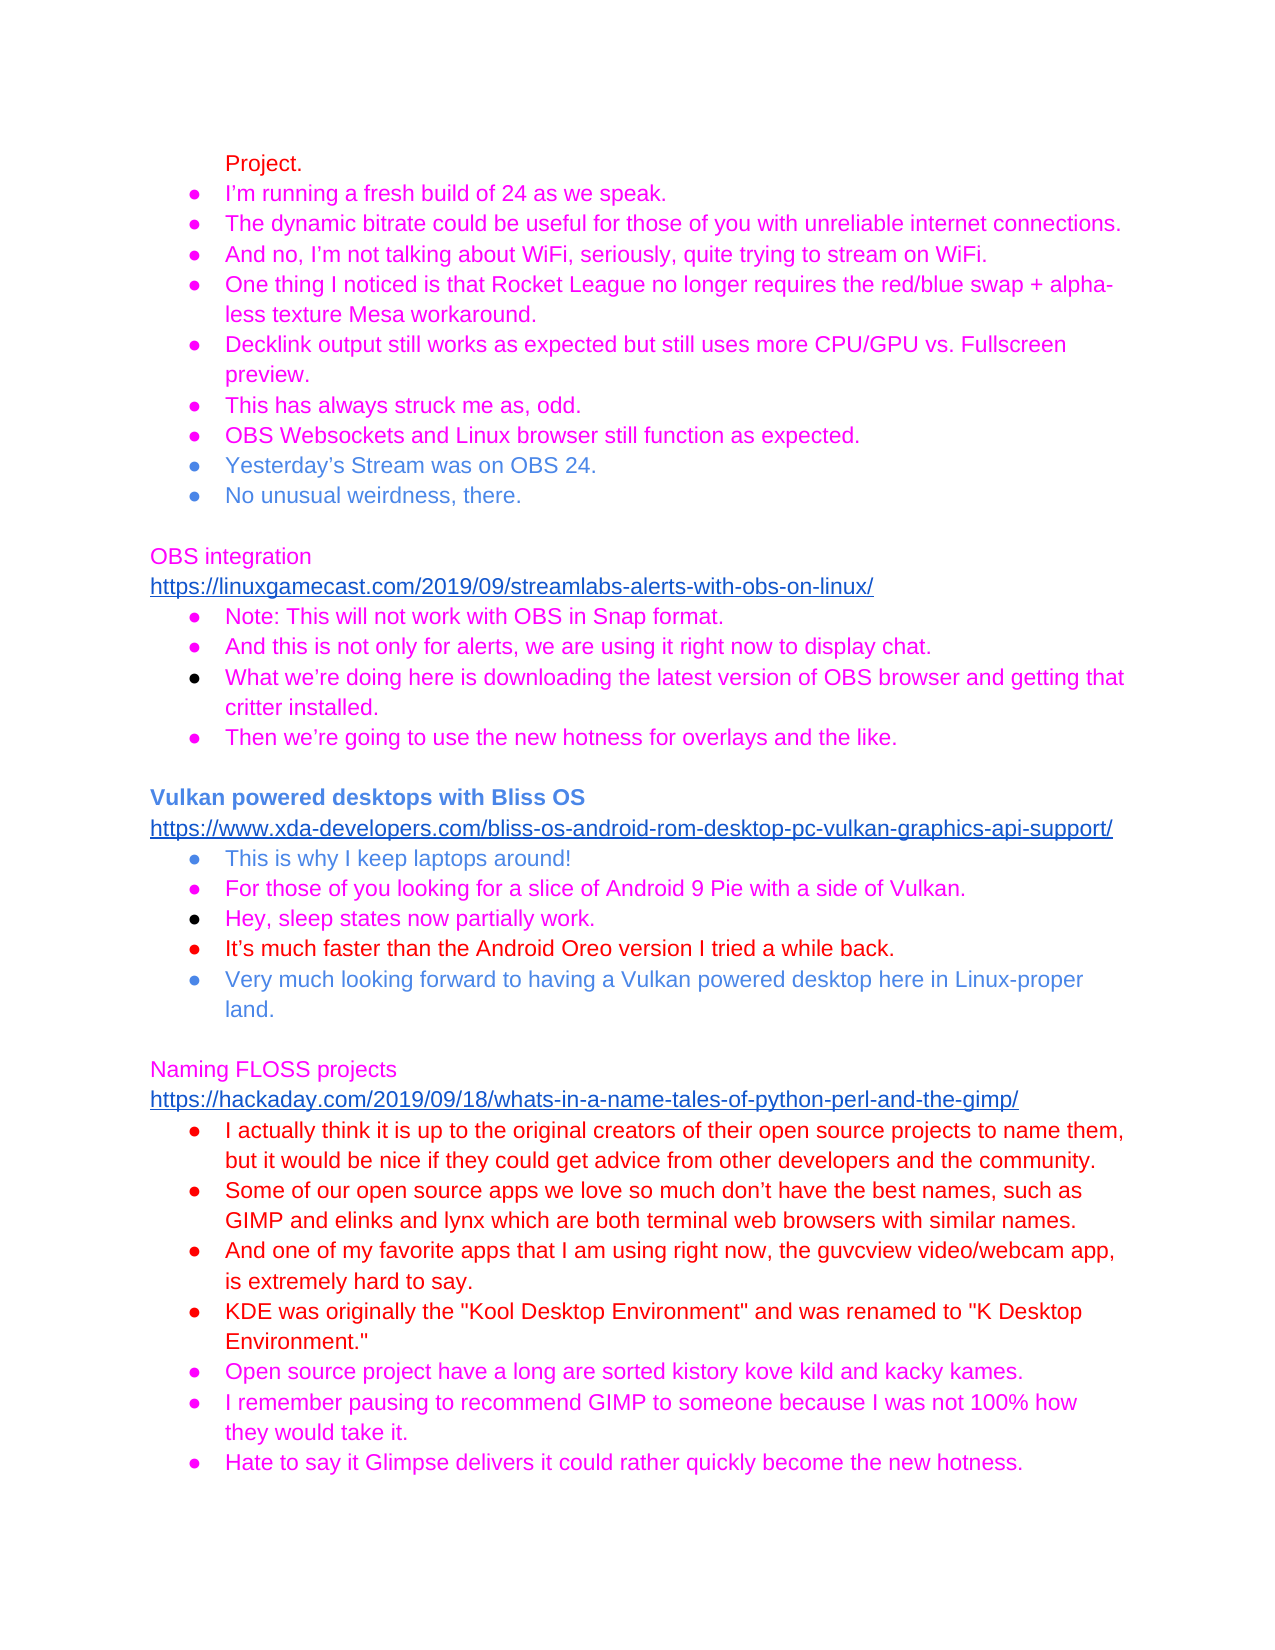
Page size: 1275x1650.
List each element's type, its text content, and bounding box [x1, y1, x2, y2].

list Hey, sleep states now partially work. [187, 905, 1125, 932]
list And one of my favorite apps that I am using right now, the guvcview video/webcam app, is extremely hard to say. [187, 1237, 1125, 1294]
list For those of you looking for a slice of Android 9 Pie with a side of Vulkan. [187, 875, 1125, 901]
list Note: This will not work with OBS in Snap format. [187, 603, 1125, 629]
list The dynamic bitrate could be useful for those of you with unreliable internet connections. [187, 210, 1125, 237]
list What we’re doing here is downloading the latest version of OBS browser and getting that critter installed. [187, 663, 1125, 720]
list Decklink output still works as expected but still uses more CPU/GPU vs. Fullscreen preview. [187, 331, 1125, 388]
text Naming FLOSS projects [150, 1056, 1125, 1083]
text https://hackaday.com/2019/09/18/whats-in-a-name-tales-of-python-perl-and-the-gimp/ [150, 1086, 1125, 1113]
text Vulkan powered desktops with Bliss OS [150, 784, 1125, 811]
list And this is not only for alerts, we are using it right now to display chat. [187, 633, 1125, 660]
list Then we’re going to use the new hotness for overlays and the like. [187, 724, 1125, 750]
list This is why I keep laptops around! [187, 845, 1125, 871]
list This has always struck me as, odd. [187, 392, 1125, 418]
list One thing I noticed is that Rocket League no longer requires the red/blue swap + alpha-less texture Mesa workaround. [187, 271, 1125, 327]
text https://www.xda-developers.com/bliss-os-android-rom-desktop-pc-vulkan-graphics-api-support/ [150, 814, 1125, 841]
list Hate to say it Glimpse delivers it could rather quickly become the new hotness. [187, 1449, 1125, 1475]
text https://linuxgamecast.com/2019/09/streamlabs-alerts-with-obs-on-linux/ [150, 573, 1125, 599]
list I remember pausing to recommend GIMP to someone because I was not 100% how they would take it. [187, 1388, 1125, 1445]
list Very much looking forward to having a Vulkan powered desktop here in Linux-proper land. [187, 966, 1125, 1022]
list KDE was originally the "Kool Desktop Environment" and was renamed to "K Desktop Environment." [187, 1298, 1125, 1354]
list Some of our open source apps we love so much don’t have the best names, such as GIMP and elinks and lynx which are both terminal web browsers with similar names. [187, 1177, 1125, 1234]
list Project. [187, 150, 1125, 176]
list I actually think it is up to the original creators of their open source projects to name them, but it would be nice if they could get advice from other developers and the community. [187, 1117, 1125, 1173]
list It’s much faster than the Android Oreo version I tried a while back. [187, 935, 1125, 962]
list Yesterday’s Stream was on OBS 24. [187, 452, 1125, 478]
list And no, I’m not talking about WiFi, seriously, quite trying to stream on WiFi. [187, 241, 1125, 267]
list Open source project have a long are sorted kistory kove kild and kacky kames. [187, 1358, 1125, 1385]
list I’m running a fresh build of 24 as we speak. [187, 180, 1125, 207]
list OBS Websockets and Linux browser still function as expected. [187, 422, 1125, 448]
list No unusual weirdness, there. [187, 482, 1125, 509]
text OBS integration [150, 543, 1125, 569]
